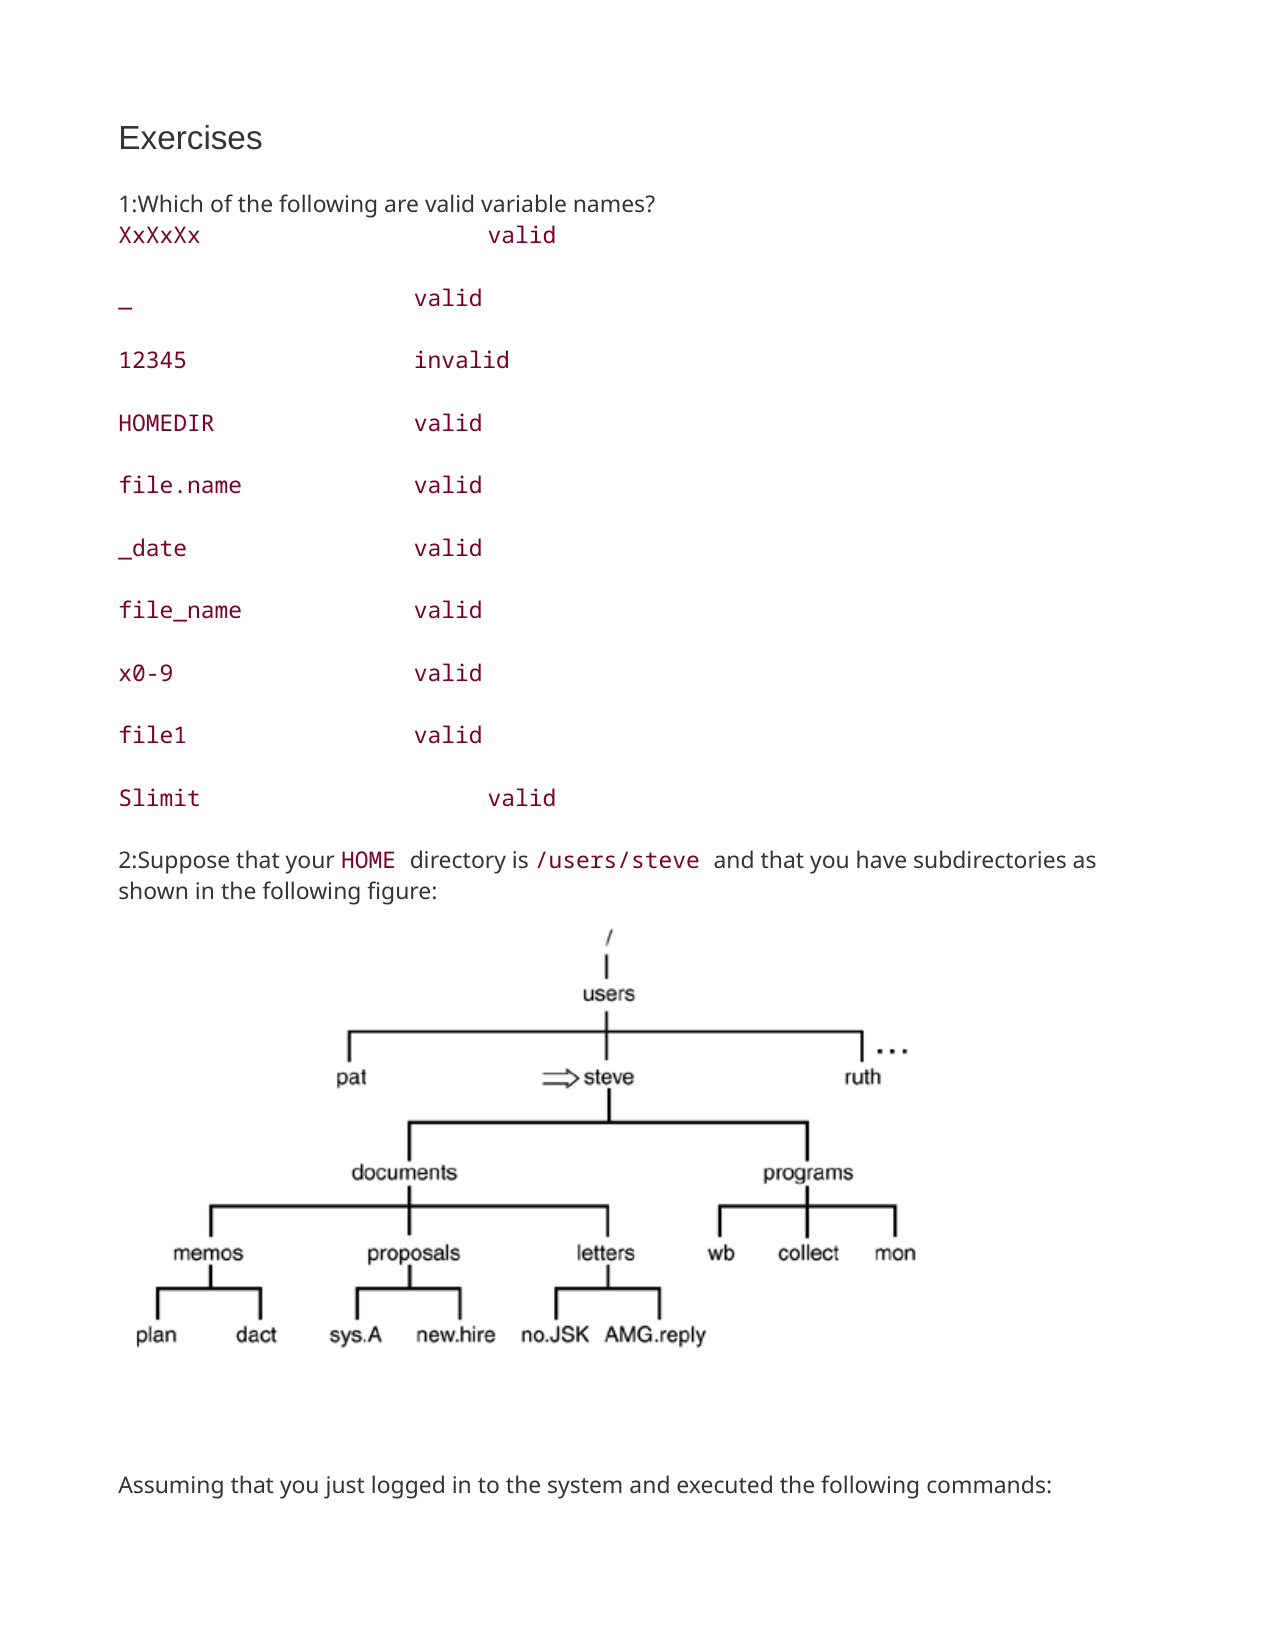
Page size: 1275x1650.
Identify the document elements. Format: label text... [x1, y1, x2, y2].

text HOMEDIR valid [118, 407, 1157, 438]
text 1:Which of the following are valid variable names? [118, 188, 1157, 219]
text _date valid [118, 532, 1157, 563]
text file.name valid [118, 469, 1157, 500]
text XxXxXx valid [118, 219, 1157, 250]
text file_name valid [118, 594, 1157, 625]
text 12345 invalid [118, 344, 1157, 375]
text 2:Suppose that your HOME directory is /users/steve and that you have subdirectories as shown in the following figure: [118, 844, 1157, 907]
text x0-9 valid [118, 657, 1157, 688]
text Assuming that you just logged in to the system and executed the following commands: [118, 1469, 1157, 1500]
text Slimit valid [118, 782, 1157, 813]
text Exercises [118, 118, 1157, 157]
text file1 valid [118, 719, 1157, 750]
picture [136, 923, 917, 1348]
text _ valid [118, 282, 1157, 313]
